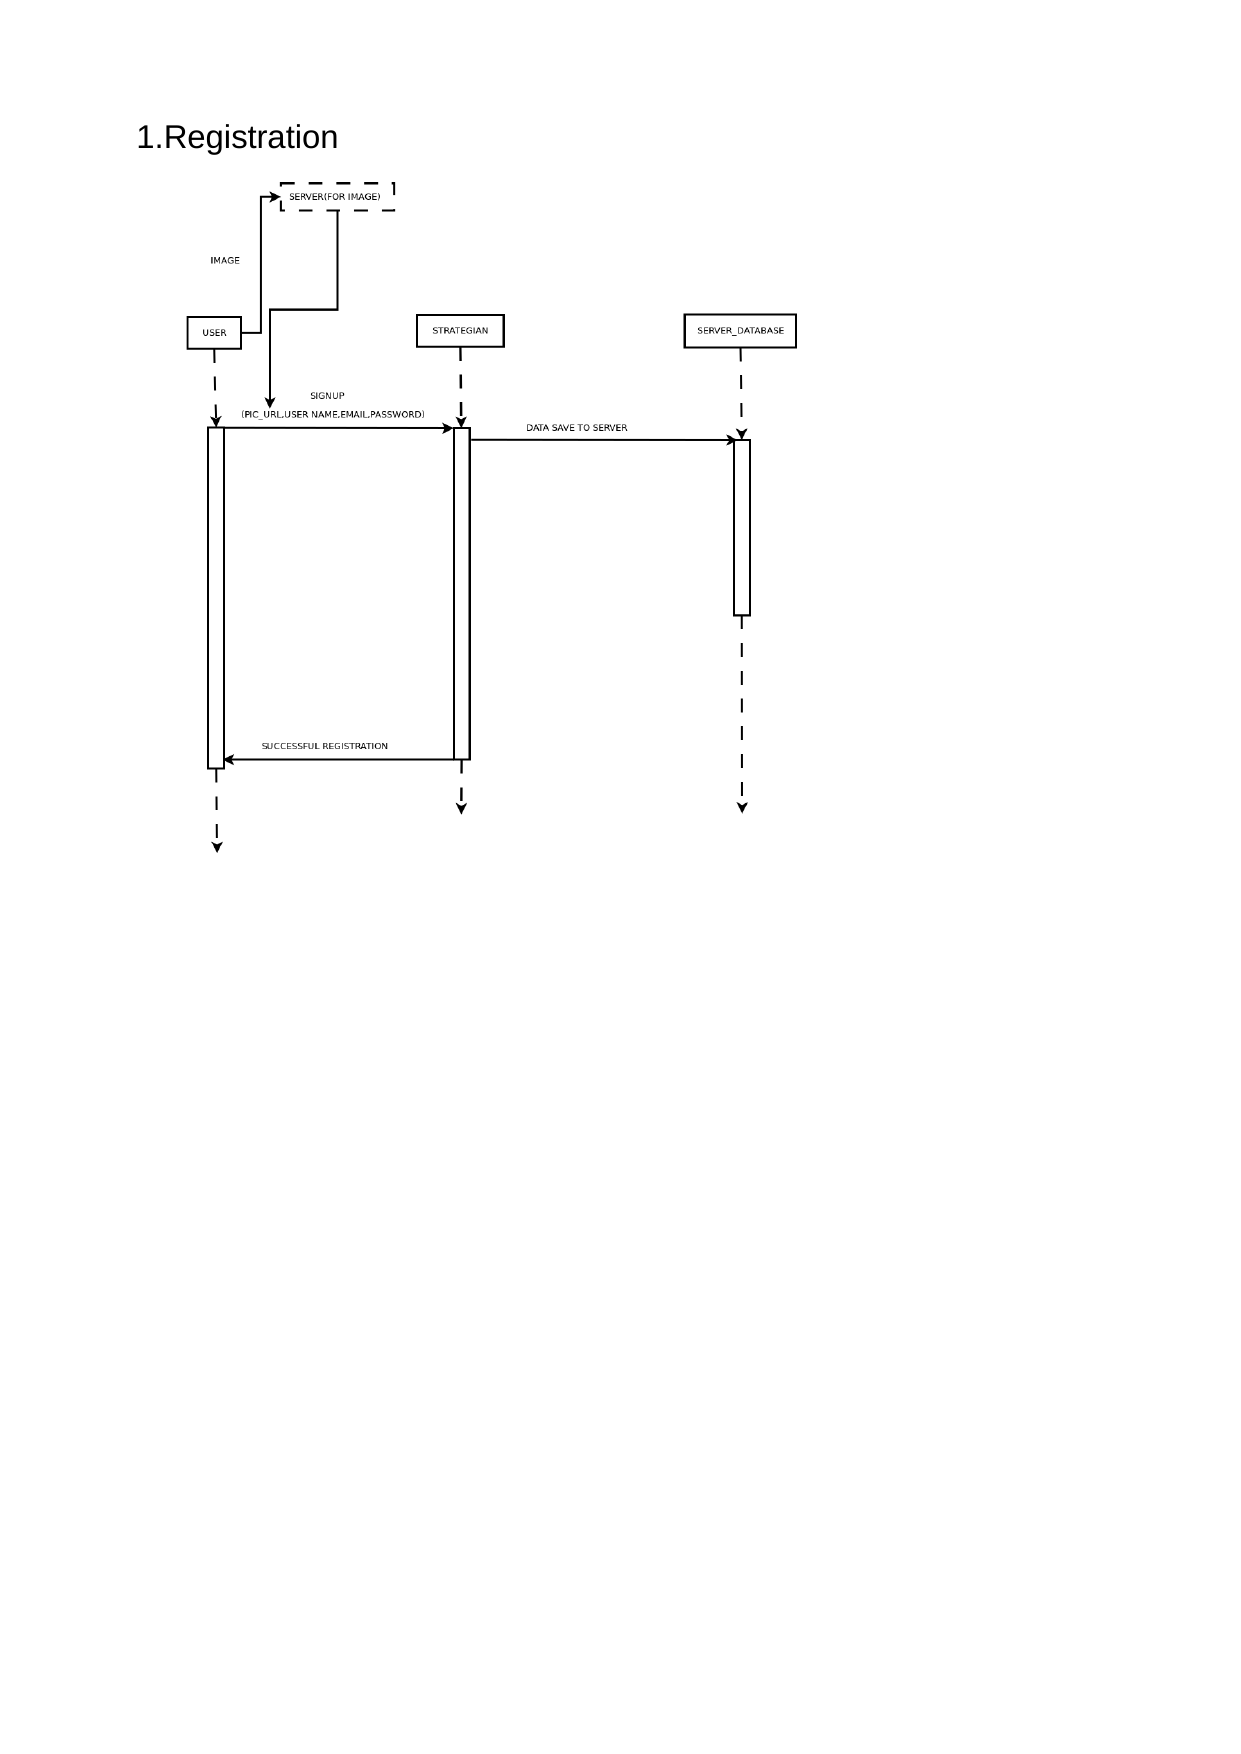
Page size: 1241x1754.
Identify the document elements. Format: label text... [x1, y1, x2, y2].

picture [186, 182, 797, 855]
text 1.Registration [118, 118, 1122, 156]
